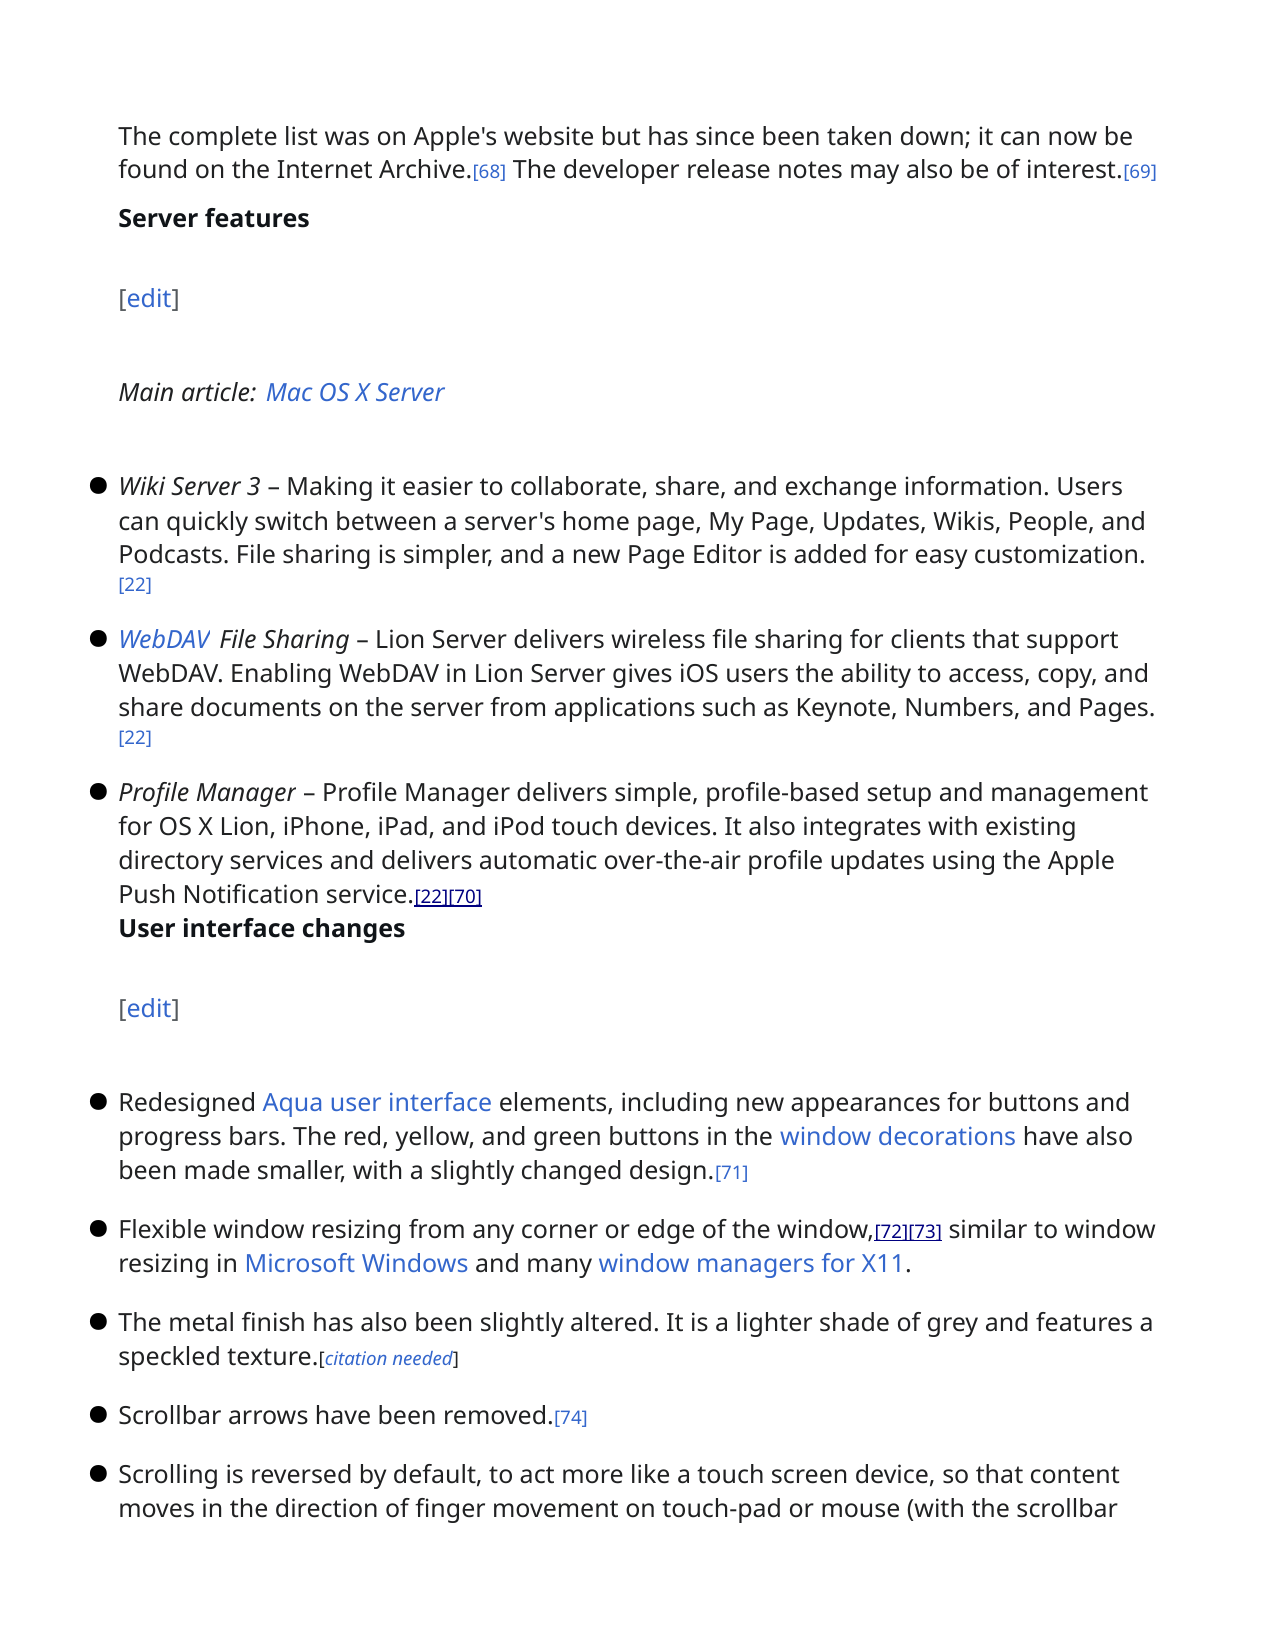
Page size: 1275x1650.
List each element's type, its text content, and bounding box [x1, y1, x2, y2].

list Redesigned Aqua user interface elements, including new appearances for buttons and progress bars. The red, yellow, and green buttons in the window decorations have also been made smaller, with a slightly changed design.[71] [118, 1084, 1157, 1186]
subtitle Server features [118, 201, 1157, 235]
text The complete list was on Apple's website but has since been taken down; it can now be found on the Internet Archive.[68] The developer release notes may also be of interest.[69] [118, 118, 1157, 186]
list Scrolling is reversed by default, to act more like a touch screen device, so that content moves in the direction of finger movement on touch-pad or mouse (with the scrollbar [118, 1457, 1157, 1525]
list Flexible window resizing from any corner or edge of the window,[72][73] similar to window resizing in Microsoft Windows and many window managers for X11. [118, 1211, 1157, 1279]
text [edit] [118, 990, 1157, 1024]
text [edit] [118, 280, 1157, 314]
list Profile Manager – Profile Manager delivers simple, profile-based setup and management for OS X Lion, iPhone, iPad, and iPod touch devices. It also integrates with existing directory services and delivers automatic over-the-air profile updates using the Apple Push Notification service.[22][70] [118, 774, 1157, 911]
text Main article: Mac OS X Server [118, 374, 1157, 408]
subtitle User interface changes [118, 911, 1157, 945]
list Scrollbar arrows have been removed.[74] [118, 1398, 1157, 1432]
list The metal finish has also been slightly altered. It is a lighter shade of grey and features a speckled texture.[citation needed] [118, 1304, 1157, 1373]
list WebDAV File Sharing – Lion Server delivers wireless file sharing for clients that support WebDAV. Enabling WebDAV in Lion Server gives iOS users the ability to access, copy, and share documents on the server from applications such as Keynote, Numbers, and Pages.[22] [118, 622, 1157, 749]
list Wiki Server 3 – Making it easier to collaborate, share, and exchange information. Users can quickly switch between a server's home page, My Page, Updates, Wikis, People, and Podcasts. File sharing is simpler, and a new Page Editor is added for easy customization.[22] [118, 469, 1157, 597]
